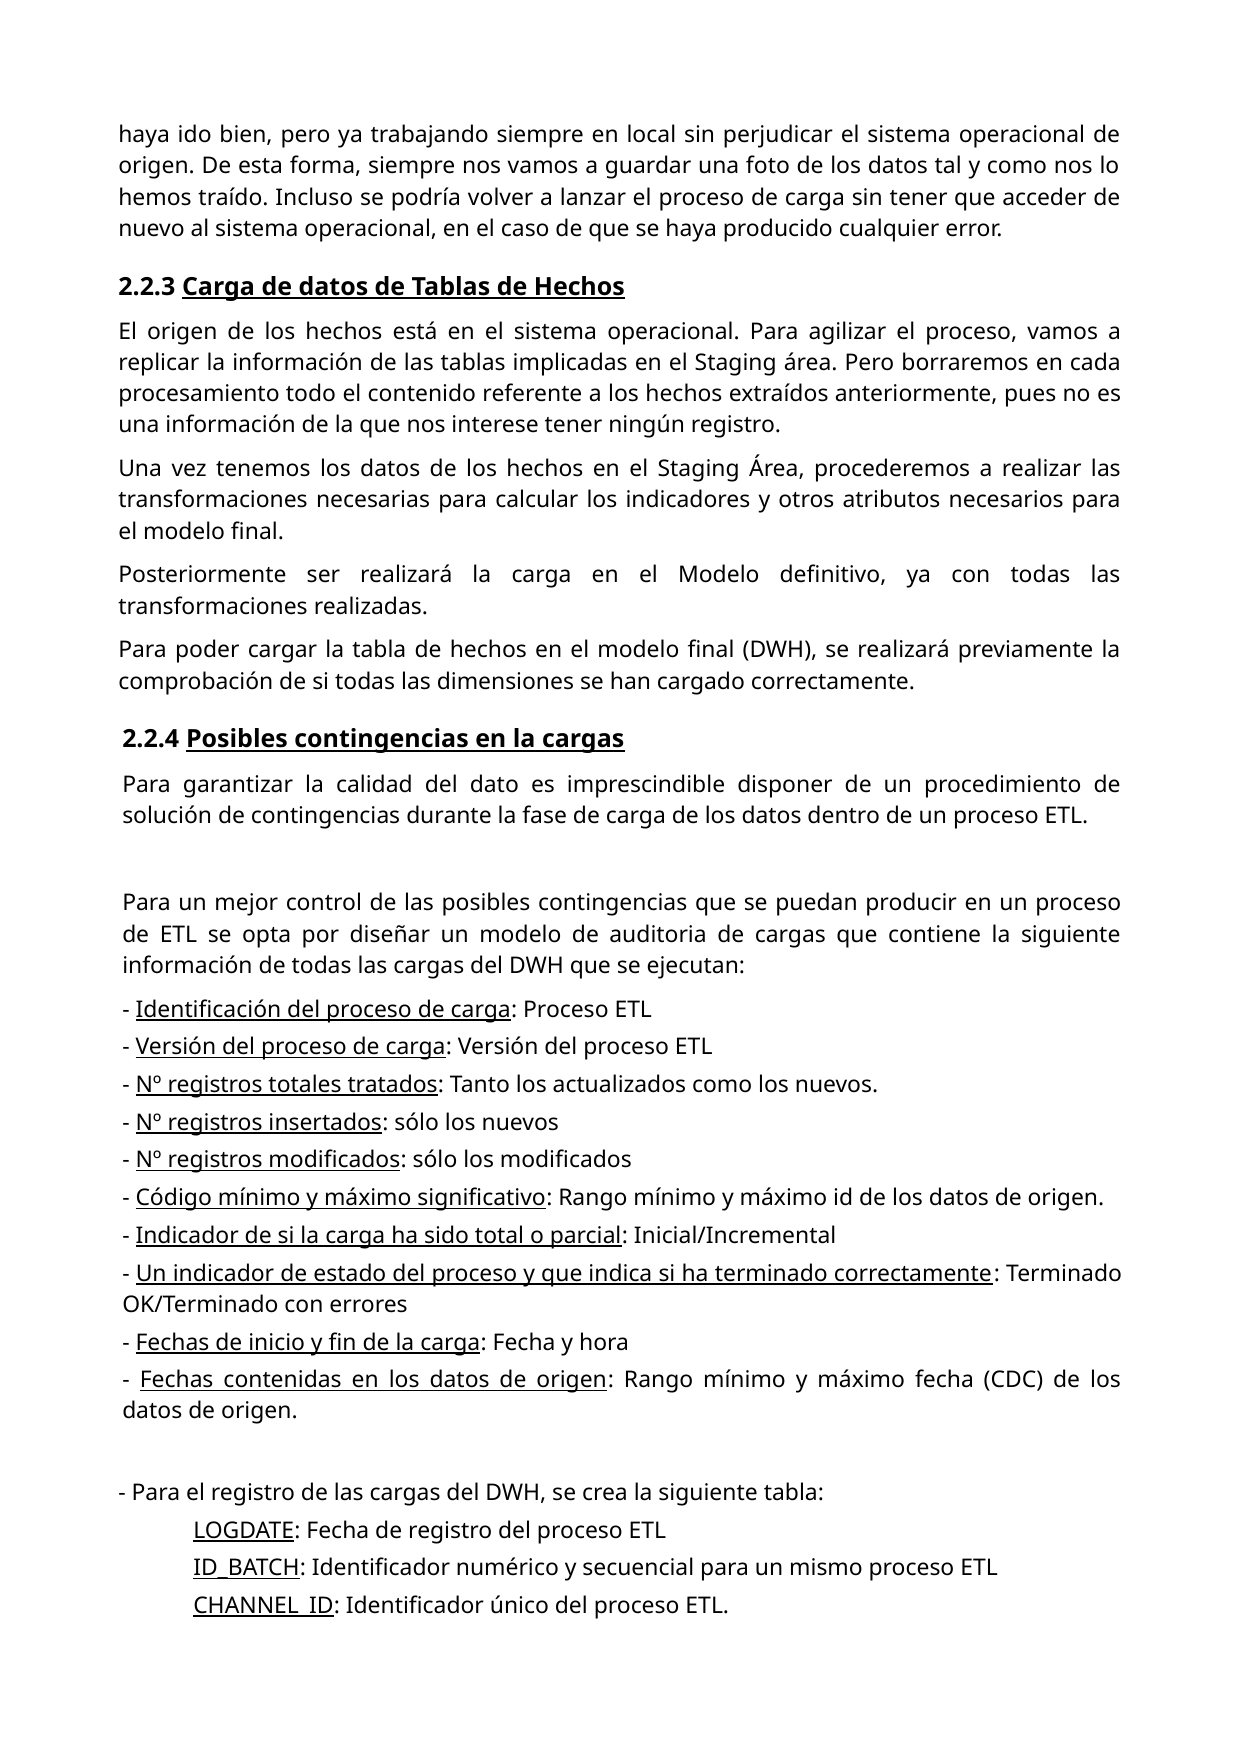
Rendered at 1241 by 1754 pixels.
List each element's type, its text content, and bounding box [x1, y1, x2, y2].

text - Un indicador de estado del proceso y que indica si ha terminado correctamente: Terminado OK/Terminado con errores [122, 1256, 1122, 1319]
text - Nº registros modificados: sólo los modificados [122, 1143, 1122, 1174]
text Una vez tenemos los datos de los hechos en el Staging Área, procederemos a realizar las transformaciones necesarias para calcular los indicadores y otros atributos necesarios para el modelo final. [118, 452, 1122, 546]
text Para garantizar la calidad del dato es imprescindible disponer de un procedimiento de solución de contingencias durante la fase de carga de los datos dentro de un proceso ETL. [122, 767, 1122, 830]
subtitle Carga de datos de Tablas de Hechos [118, 268, 1122, 302]
text - Código mínimo y máximo significativo: Rango mínimo y máximo id de los datos de origen. [122, 1181, 1122, 1212]
text - Identificación del proceso de carga: Proceso ETL [122, 992, 1122, 1024]
text - Fechas contenidas en los datos de origen: Rango mínimo y máximo fecha (CDC) de los datos de origen. [122, 1363, 1122, 1426]
text - Indicador de si la carga ha sido total o parcial: Inicial/Incremental [122, 1219, 1122, 1250]
text Para un mejor control de las posibles contingencias que se puedan producir en un proceso de ETL se opta por diseñar un modelo de auditoria de cargas que contiene la siguiente información de todas las cargas del DWH que se ejecutan: [122, 886, 1122, 980]
text - Versión del proceso de carga: Versión del proceso ETL [122, 1030, 1122, 1061]
text CHANNEL_ID: Identificador único del proceso ETL. [118, 1589, 1122, 1620]
text - Para el registro de las cargas del DWH, se crea la siguiente tabla: [118, 1476, 1122, 1507]
subtitle Posibles contingencias en la cargas [122, 721, 1122, 755]
text El origen de los hechos está en el sistema operacional. Para agilizar el proceso, vamos a replicar la información de las tablas implicadas en el Staging área. Pero borraremos en cada procesamiento todo el contenido referente a los hechos extraídos anteriormente, pues no es una información de la que nos interese tener ningún registro. [118, 315, 1122, 440]
text haya ido bien, pero ya trabajando siempre en local sin perjudicar el sistema operacional de origen. De esta forma, siempre nos vamos a guardar una foto de los datos tal y como nos lo hemos traído. Incluso se podría volver a lanzar el proceso de carga sin tener que acceder de nuevo al sistema operacional, en el caso de que se haya producido cualquier error. [118, 118, 1122, 243]
text Para poder cargar la tabla de hechos en el modelo final (DWH), se realizará previamente la comprobación de si todas las dimensiones se han cargado correctamente. [118, 633, 1122, 696]
text - Fechas de inicio y fin de la carga: Fecha y hora [122, 1325, 1122, 1357]
text - Nº registros totales tratados: Tanto los actualizados como los nuevos. [122, 1068, 1122, 1099]
text Posteriormente ser realizará la carga en el Modelo definitivo, ya con todas las transformaciones realizadas. [118, 558, 1122, 621]
text LOGDATE: Fecha de registro del proceso ETL [118, 1513, 1122, 1545]
text ID_BATCH: Identificador numérico y secuencial para un mismo proceso ETL [118, 1551, 1122, 1582]
text - Nº registros insertados: sólo los nuevos [122, 1106, 1122, 1137]
